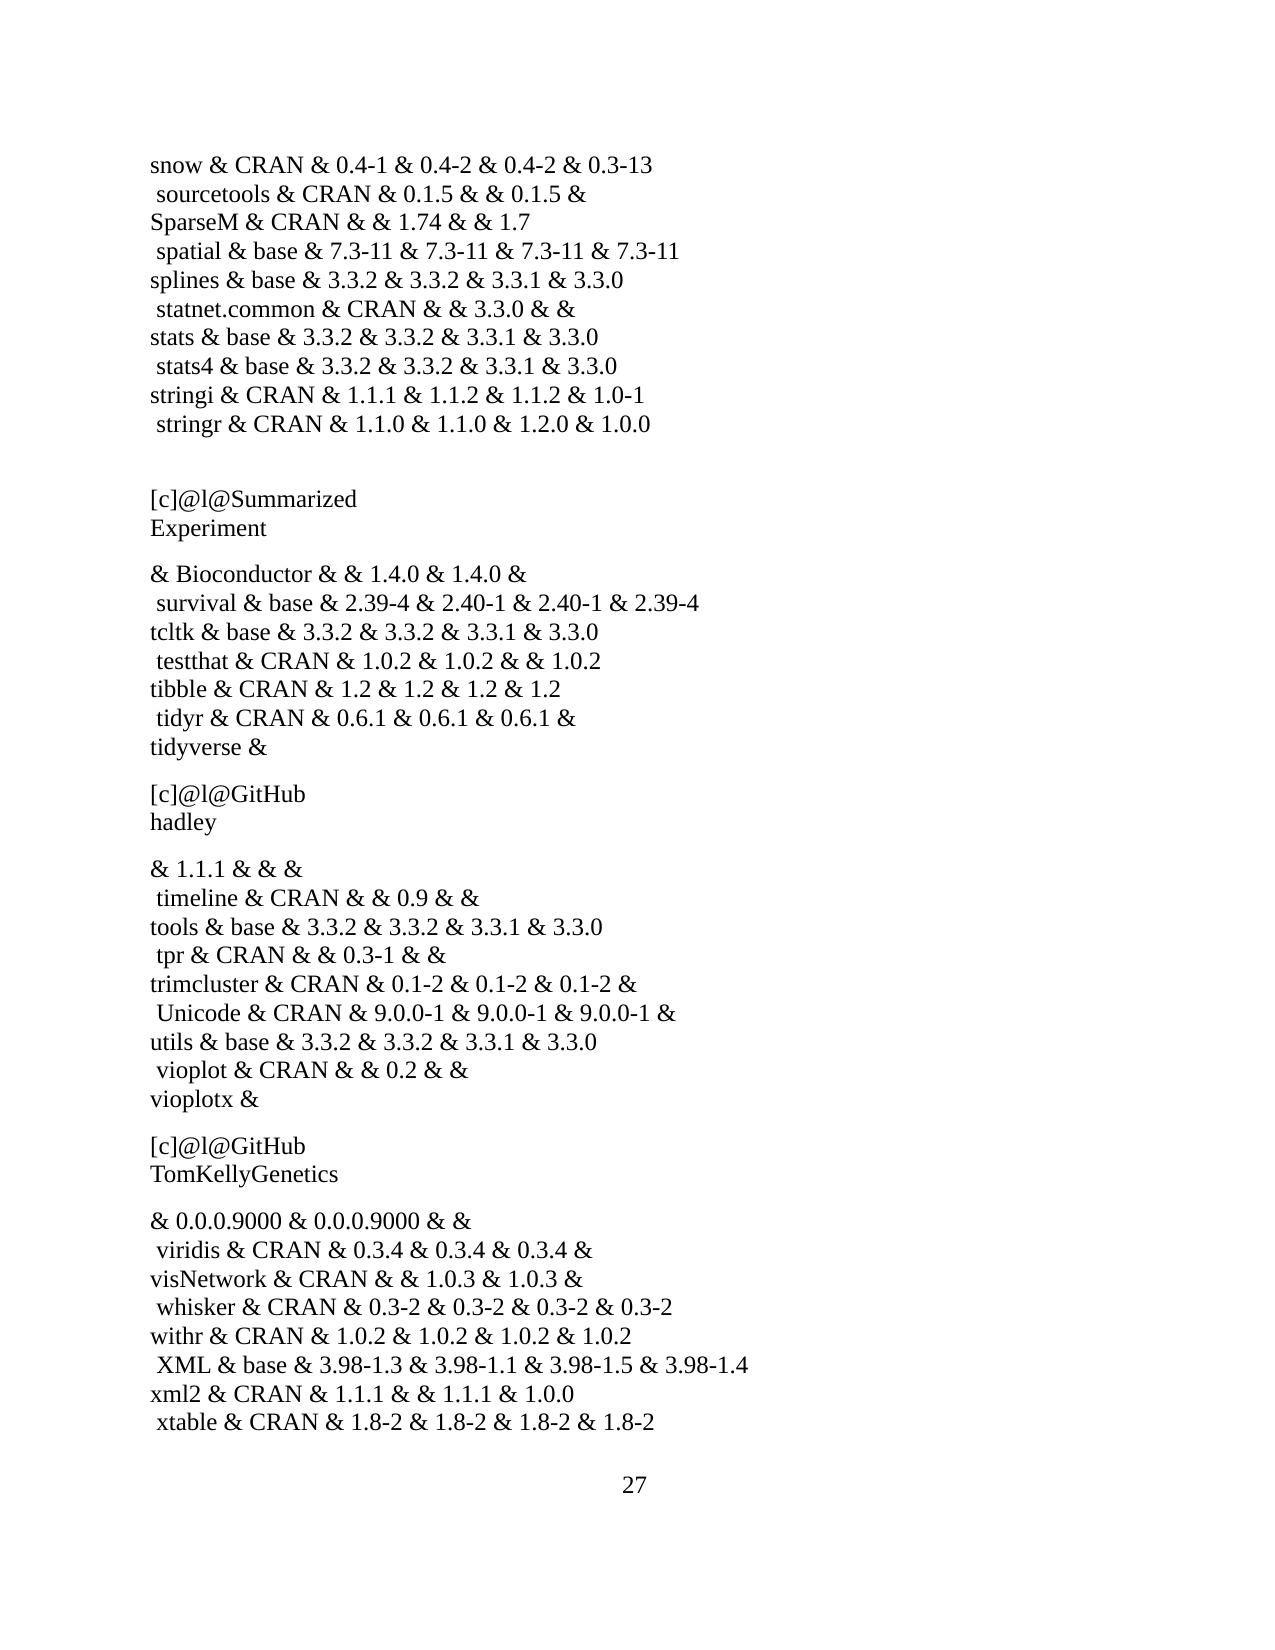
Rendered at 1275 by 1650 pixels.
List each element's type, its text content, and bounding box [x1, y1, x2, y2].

text & Bioconductor & & 1.4.0 & 1.4.0 & survival & base & 2.39-4 & 2.40-1 & 2.40-1 & 2.39-4 tcltk & base & 3.3.2 & 3.3.2 & 3.3.1 & 3.3.0 testthat & CRAN & 1.0.2 & 1.0.2 & & 1.0.2 tibble & CRAN & 1.2 & 1.2 & 1.2 & 1.2 tidyr & CRAN & 0.6.1 & 0.6.1 & 0.6.1 & tidyverse & [150, 559, 1125, 761]
text & 0.0.0.9000 & 0.0.0.9000 & & viridis & CRAN & 0.3.4 & 0.3.4 & 0.3.4 & visNetwork & CRAN & & 1.0.3 & 1.0.3 & whisker & CRAN & 0.3-2 & 0.3-2 & 0.3-2 & 0.3-2 withr & CRAN & 1.0.2 & 1.0.2 & 1.0.2 & 1.0.2 XML & base & 3.98-1.3 & 3.98-1.1 & 3.98-1.5 & 3.98-1.4 xml2 & CRAN & 1.1.1 & & 1.1.1 & 1.0.0 xtable & CRAN & 1.8-2 & 1.8-2 & 1.8-2 & 1.8-2 [150, 1206, 1125, 1436]
text [c]@l@Summarized Experiment [150, 484, 1125, 542]
text & 1.1.1 & & & timeline & CRAN & & 0.9 & & tools & base & 3.3.2 & 3.3.2 & 3.3.1 & 3.3.0 tpr & CRAN & & 0.3-1 & & trimcluster & CRAN & 0.1-2 & 0.1-2 & 0.1-2 & Unicode & CRAN & 9.0.0-1 & 9.0.0-1 & 9.0.0-1 & utils & base & 3.3.2 & 3.3.2 & 3.3.1 & 3.3.0 vioplot & CRAN & & 0.2 & & vioplotx & [150, 854, 1125, 1113]
text snow & CRAN & 0.4-1 & 0.4-2 & 0.4-2 & 0.3-13 sourcetools & CRAN & 0.1.5 & & 0.1.5 & SparseM & CRAN & & 1.74 & & 1.7 spatial & base & 7.3-11 & 7.3-11 & 7.3-11 & 7.3-11 splines & base & 3.3.2 & 3.3.2 & 3.3.1 & 3.3.0 statnet.common & CRAN & & 3.3.0 & & stats & base & 3.3.2 & 3.3.2 & 3.3.1 & 3.3.0 stats4 & base & 3.3.2 & 3.3.2 & 3.3.1 & 3.3.0 stringi & CRAN & 1.1.1 & 1.1.2 & 1.1.2 & 1.0-1 stringr & CRAN & 1.1.0 & 1.1.0 & 1.2.0 & 1.0.0 [150, 150, 1125, 466]
text [c]@l@GitHub hadley [150, 779, 1125, 836]
text [c]@l@GitHub TomKellyGenetics [150, 1131, 1125, 1188]
